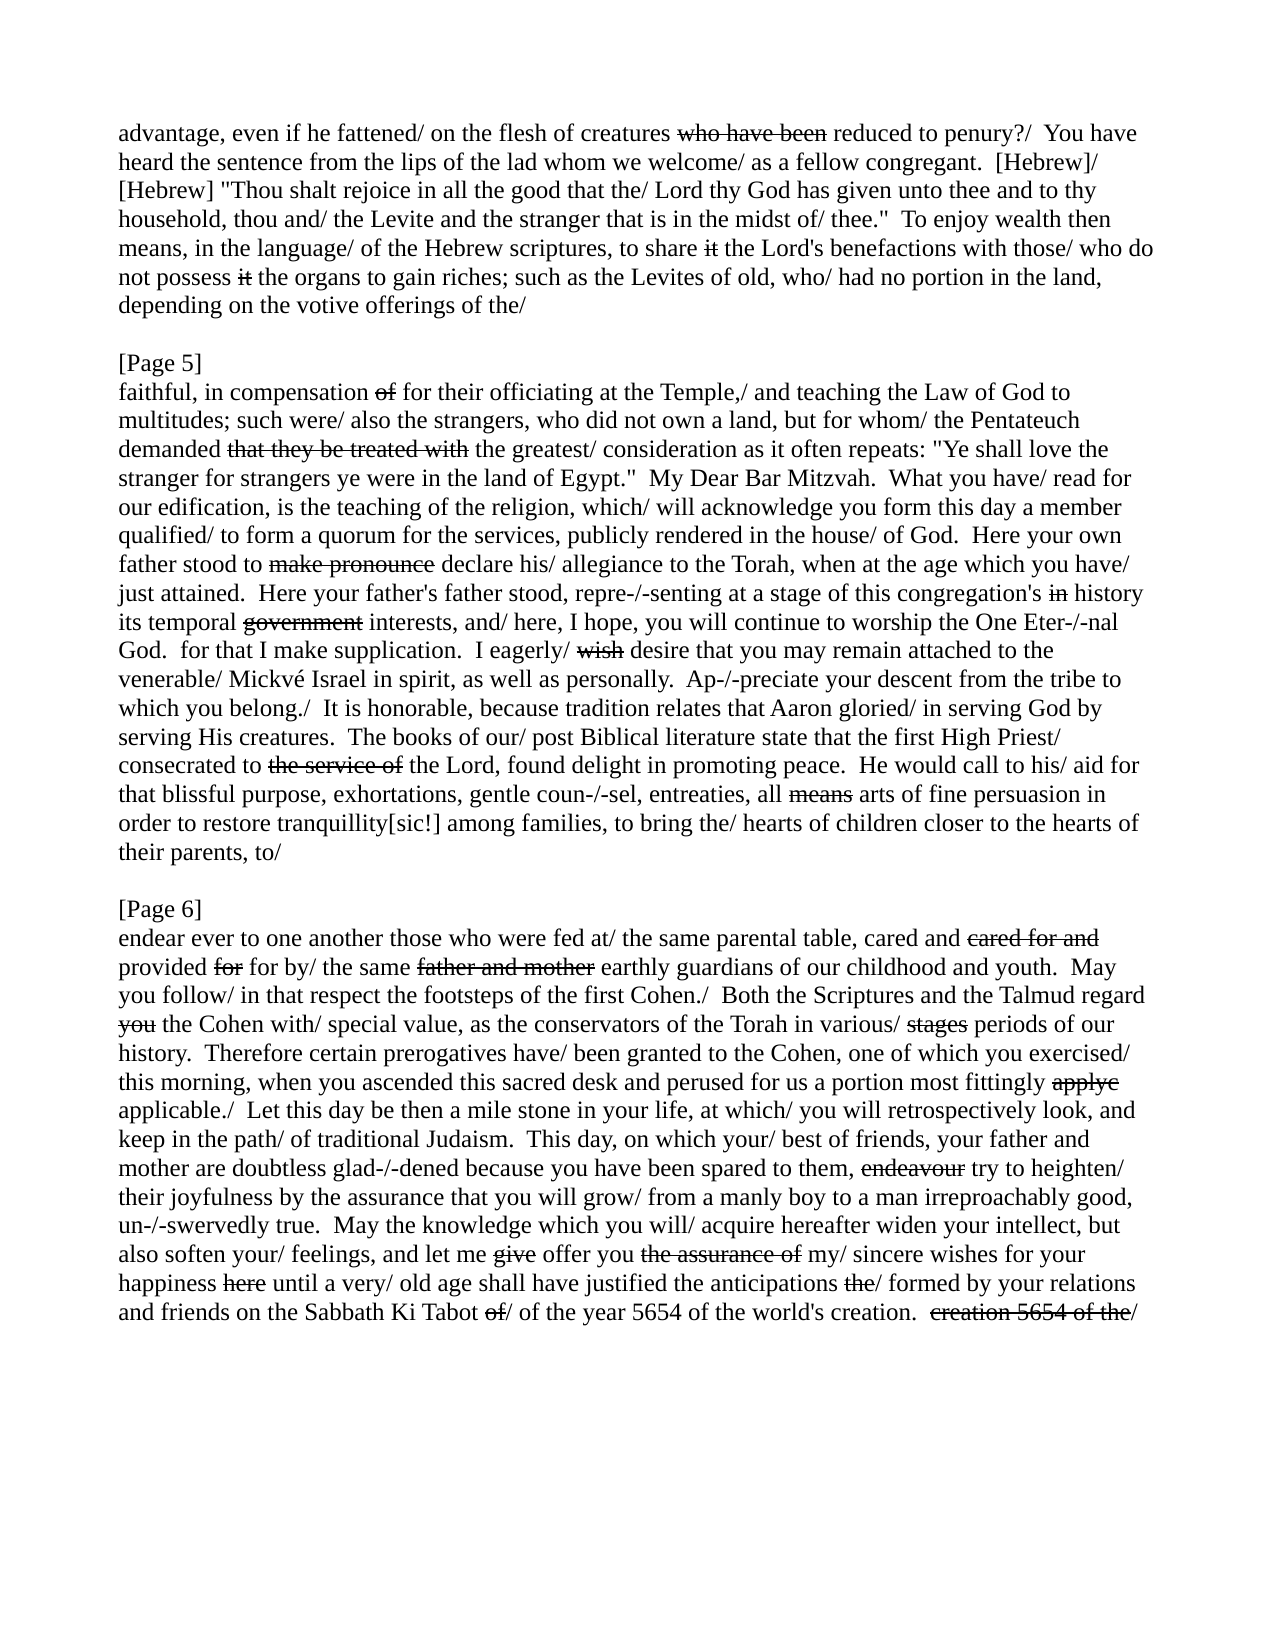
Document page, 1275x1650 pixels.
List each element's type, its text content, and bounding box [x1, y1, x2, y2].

text endear ever to one another those who were fed at/ the same parental table, cared and cared for and provided for for by/ the same father and mother earthly guardians of our childhood and youth. May you follow/ in that respect the footsteps of the first Cohen./ Both the Scriptures and the Talmud regard you the Cohen with/ special value, as the conservators of the Torah in various/ stages periods of our history. Therefore certain prerogatives have/ been granted to the Cohen, one of which you exercised/ this morning, when you ascended this sacred desk and perused for us a portion most fittingly applyc applicable./ Let this day be then a mile stone in your life, at which/ you will retrospectively look, and keep in the path/ of traditional Judaism. This day, on which your/ best of friends, your father and mother are doubtless glad-/-dened because you have been spared to them, endeavour try to heighten/ their joyfulness by the assurance that you will grow/ from a manly boy to a man irreproachably good, un-/-swervedly true. May the knowledge which you will/ acquire hereafter widen your intellect, but also soften your/ feelings, and let me give offer you the assurance of my/ sincere wishes for your happiness here until a very/ old age shall have justified the anticipations the/ formed by your relations and friends on the Sabbath Ki Tabot of/ of the year 5654 of the world's creation. creation 5654 of the/ [118, 923, 1157, 1326]
text faithful, in compensation of for their officiating at the Temple,/ and teaching the Law of God to multitudes; such were/ also the strangers, who did not own a land, but for whom/ the Pentateuch demanded that they be treated with the greatest/ consideration as it often repeats: "Ye shall love the stranger for strangers ye were in the land of Egypt." My Dear Bar Mitzvah. What you have/ read for our edification, is the teaching of the religion, which/ will acknowledge you form this day a member qualified/ to form a quorum for the services, publicly rendered in the house/ of God. Here your own father stood to make pronounce declare his/ allegiance to the Torah, when at the age which you have/ just attained. Here your father's father stood, repre-/-senting at a stage of this congregation's in history its temporal government interests, and/ here, I hope, you will continue to worship the One Eter-/-nal God. for that I make supplication. I eagerly/ wish desire that you may remain attached to the venerable/ Mickvé Israel in spirit, as well as personally. Ap-/-preciate your descent from the tribe to which you belong./ It is honorable, because tradition relates that Aaron gloried/ in serving God by serving His creatures. The books of our/ post Biblical literature state that the first High Priest/ consecrated to the service of the Lord, found delight in promoting peace. He would call to his/ aid for that blissful purpose, exhortations, gentle coun-/-sel, entreaties, all means arts of fine persuasion in order to restore tranquillity[sic!] among families, to bring the/ hearts of children closer to the hearts of their parents, to/ [118, 377, 1157, 866]
text [Page 5] [118, 348, 1157, 377]
text [Page 6] [118, 894, 1157, 923]
text advantage, even if he fattened/ on the flesh of creatures who have been reduced to penury?/ You have heard the sentence from the lips of the lad whom we welcome/ as a fellow congregant. [Hebrew]/ [Hebrew] "Thou shalt rejoice in all the good that the/ Lord thy God has given unto thee and to thy household, thou and/ the Levite and the stranger that is in the midst of/ thee." To enjoy wealth then means, in the language/ of the Hebrew scriptures, to share it the Lord's benefactions with those/ who do not possess it the organs to gain riches; such as the Levites of old, who/ had no portion in the land, depending on the votive offerings of the/ [118, 118, 1157, 319]
